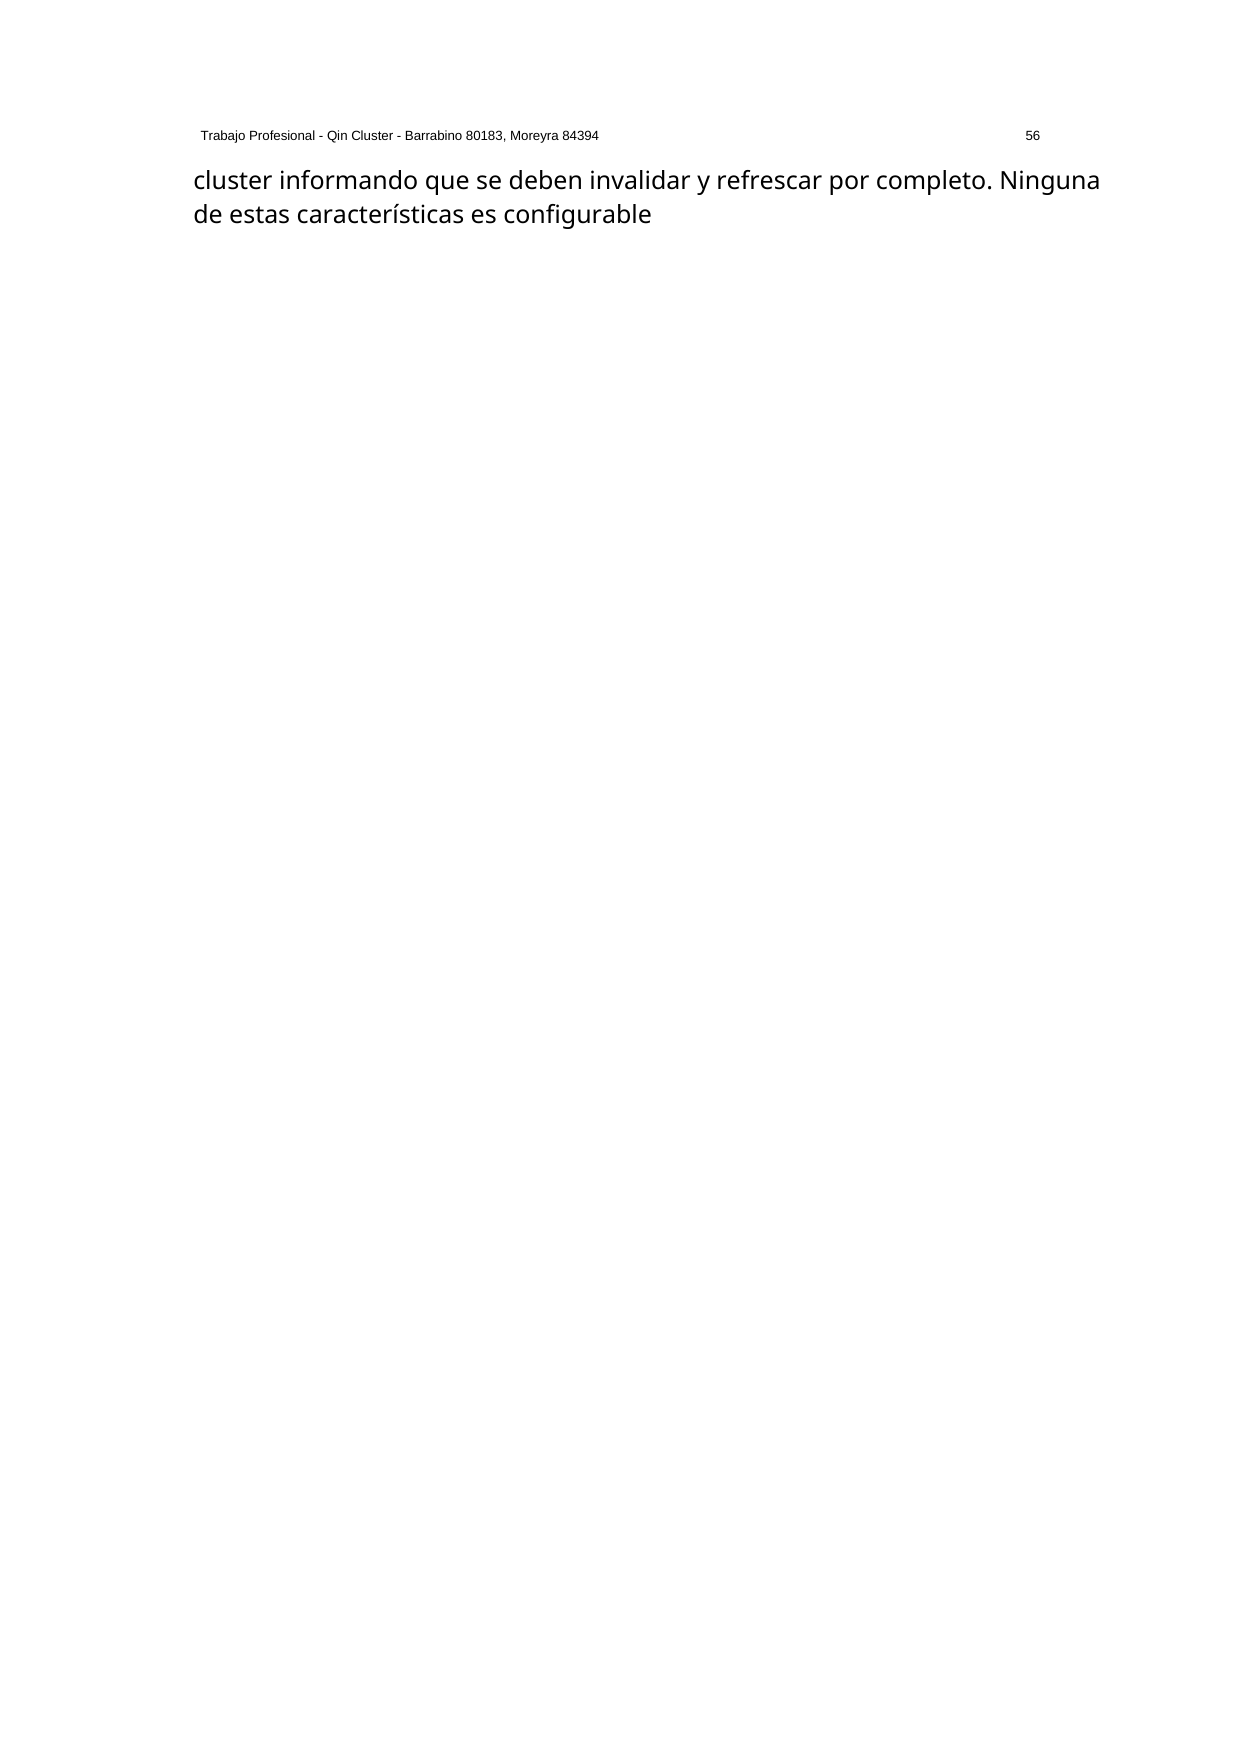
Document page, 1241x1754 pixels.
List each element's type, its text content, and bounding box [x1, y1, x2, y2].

list cluster informando que se deben invalidar y refrescar por completo. Ninguna de estas características es configurable [156, 162, 1122, 231]
